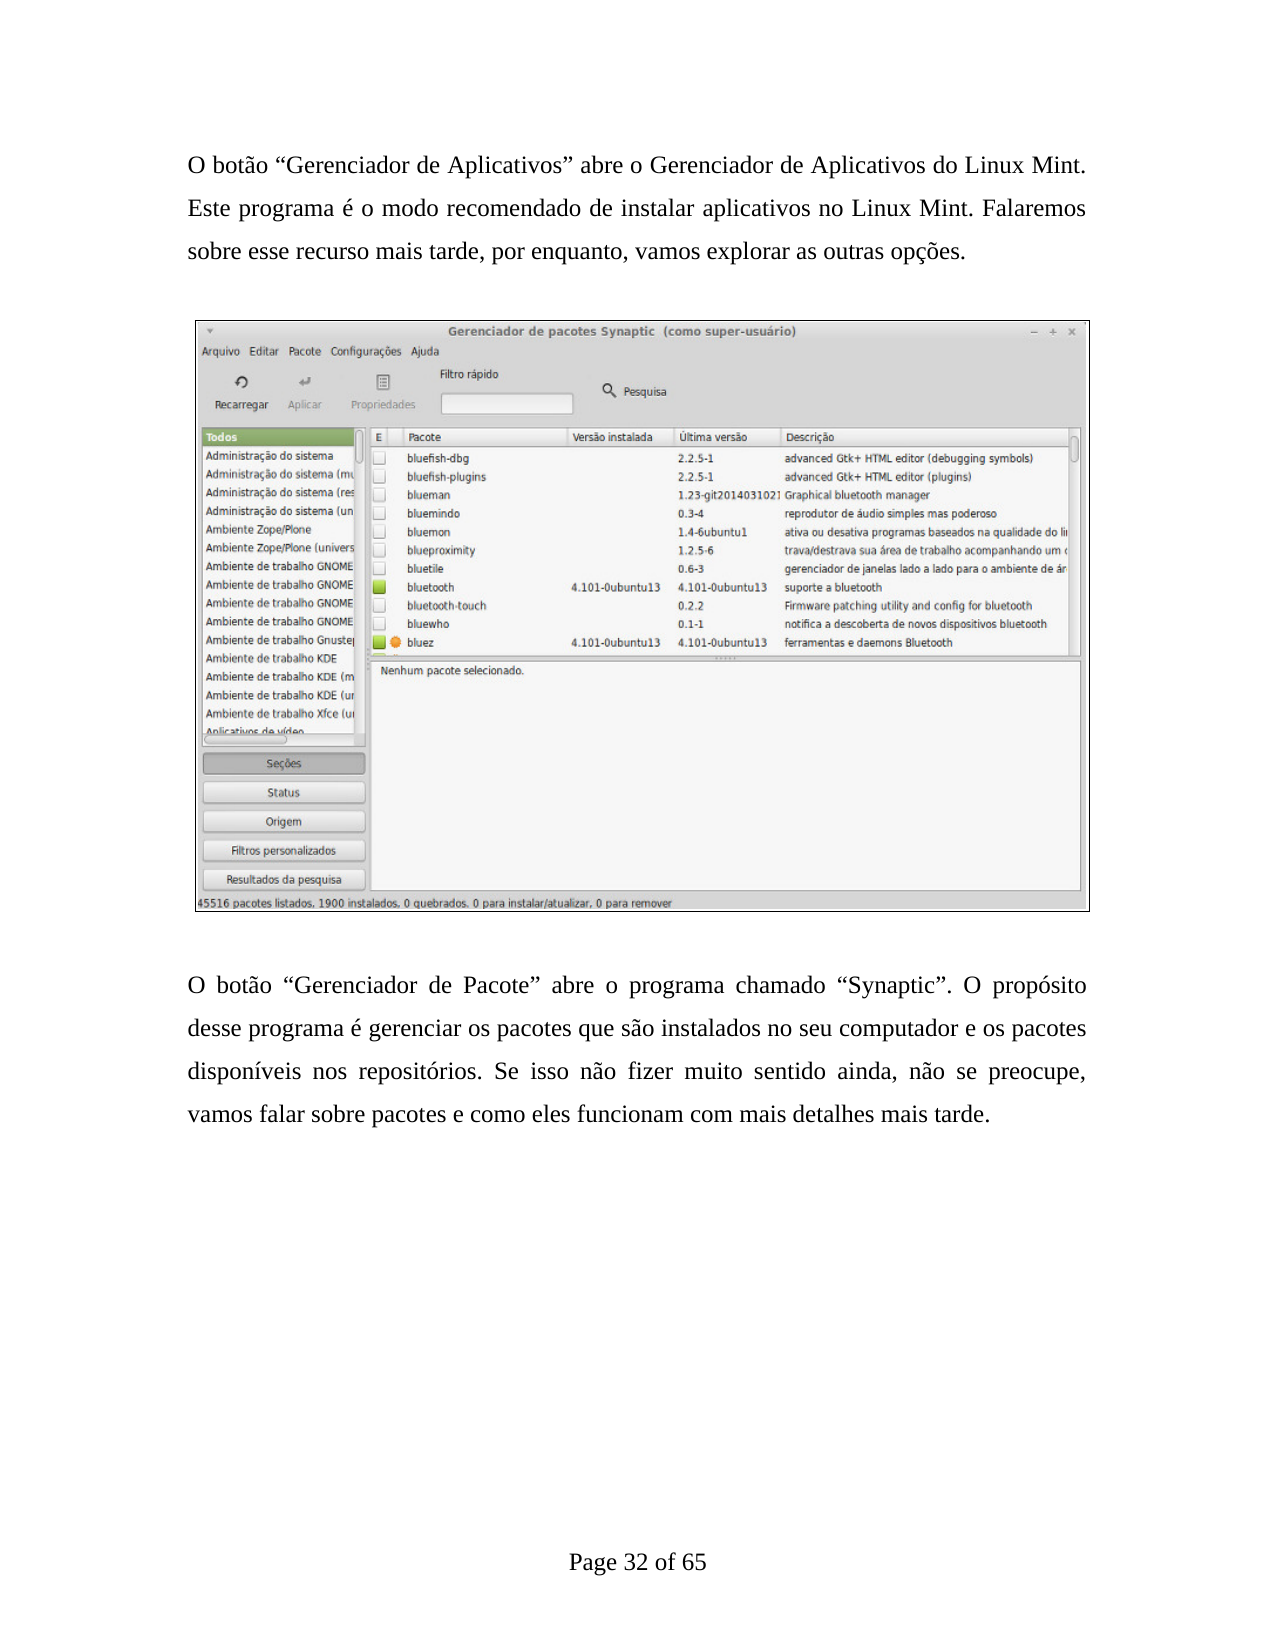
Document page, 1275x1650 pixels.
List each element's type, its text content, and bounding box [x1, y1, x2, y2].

text O botão “Gerenciador de Aplicativos” abre o Gerenciador de Aplicativos do Linux Mint. Este programa é o modo recomendado de instalar aplicativos no Linux Mint. Falaremos sobre esse recurso mais tarde, por enquanto, vamos explorar as outras opções. [187, 150, 1087, 265]
text O botão “Gerenciador de Pacote” abre o programa chamado “Synaptic”. O propósito desse programa é gerenciar os pacotes que são instalados no seu computador e os pacotes disponíveis nos repositórios. Se isso não fizer muito sentido ainda, não se preocupe, vamos falar sobre pacotes e como eles funcionam com mais detalhes mais tarde. [187, 970, 1087, 1128]
picture [197, 322, 1086, 909]
